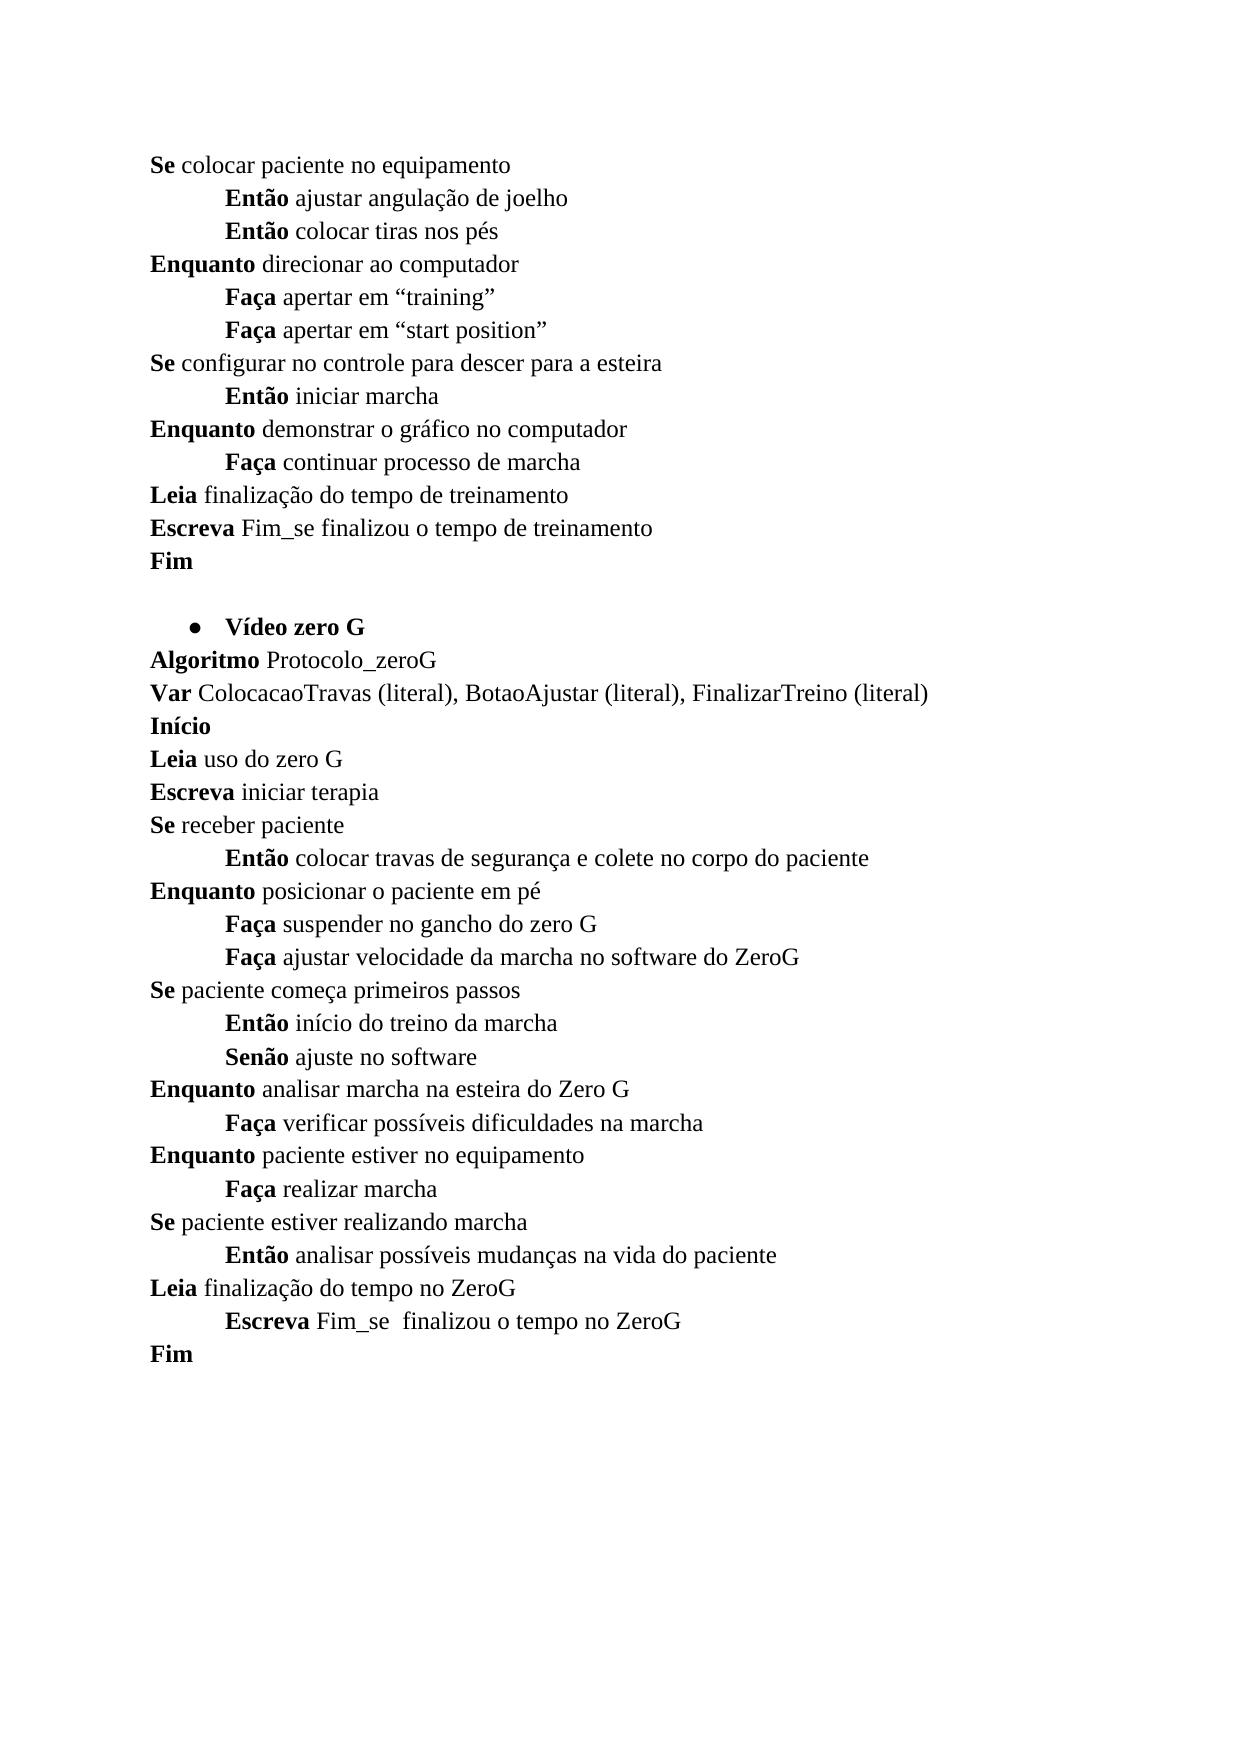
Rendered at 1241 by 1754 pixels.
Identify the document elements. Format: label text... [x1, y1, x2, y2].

text Faça ajustar velocidade da marcha no software do ZeroG [225, 942, 1090, 971]
text Então colocar travas de segurança e colete no corpo do paciente [150, 843, 1090, 872]
text Então iniciar marcha [150, 381, 1090, 410]
text Escreva Fim_se finalizou o tempo no ZeroG [225, 1306, 1090, 1334]
text Se receber paciente [150, 810, 1090, 839]
text Fim [150, 546, 1090, 575]
text Faça apertar em “start position” [225, 315, 1090, 344]
text Se paciente estiver realizando marcha [150, 1207, 1090, 1235]
text Senão ajuste no software [225, 1042, 1090, 1070]
text Então início do treino da marcha [225, 1008, 1090, 1037]
text Enquanto posicionar o paciente em pé [150, 876, 1090, 905]
text Então colocar tiras nos pés [225, 216, 1090, 245]
text Faça realizar marcha [225, 1174, 1090, 1202]
text Escreva iniciar terapia [150, 777, 1090, 806]
text Enquanto demonstrar o gráfico no computador [150, 414, 1090, 443]
text Faça verificar possíveis dificuldades na marcha [225, 1108, 1090, 1136]
text Enquanto analisar marcha na esteira do Zero G [150, 1074, 1090, 1103]
text Enquanto paciente estiver no equipamento [150, 1141, 1090, 1169]
text Fim [150, 1339, 1090, 1367]
text Var ColocacaoTravas (literal), BotaoAjustar (literal), FinalizarTreino (literal) [150, 678, 1090, 707]
text Enquanto direcionar ao computador [150, 249, 1090, 278]
text Faça suspender no gancho do zero G [225, 909, 1090, 938]
text Então ajustar angulação de joelho [150, 183, 1090, 212]
text Se colocar paciente no equipamento [150, 150, 1090, 179]
text Se configurar no controle para descer para a esteira [150, 348, 1090, 377]
list Vídeo zero G [187, 612, 1090, 641]
text Escreva Fim_se finalizou o tempo de treinamento [150, 513, 1090, 542]
text Leia finalização do tempo de treinamento [150, 480, 1090, 509]
text Então analisar possíveis mudanças na vida do paciente [150, 1240, 1090, 1268]
text Início [150, 711, 1090, 740]
text Faça apertar em “training” [225, 282, 1090, 311]
text Faça continuar processo de marcha [225, 447, 1090, 476]
text Leia uso do zero G [150, 744, 1090, 773]
text Leia finalização do tempo no ZeroG [150, 1273, 1090, 1301]
text Algoritmo Protocolo_zeroG [150, 645, 1090, 674]
text Se paciente começa primeiros passos [150, 976, 1090, 1004]
